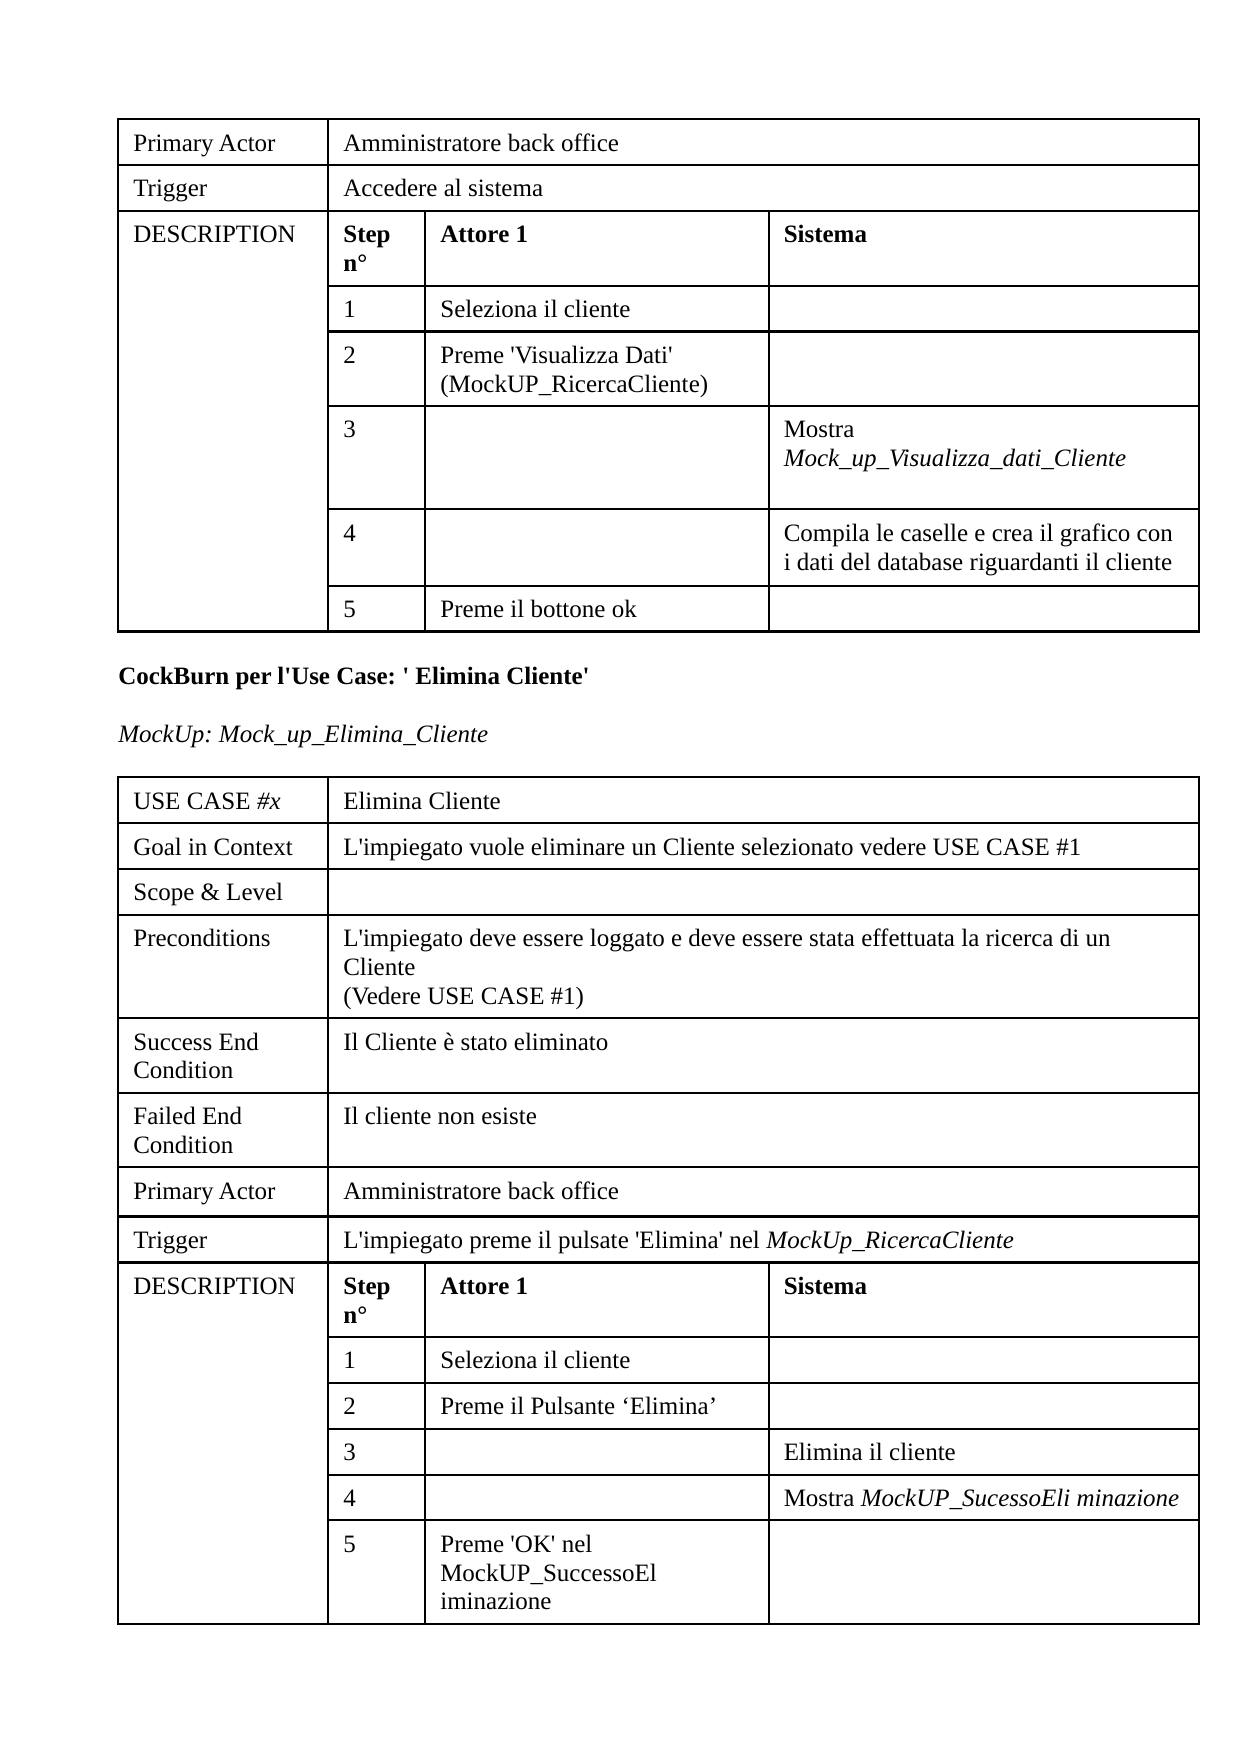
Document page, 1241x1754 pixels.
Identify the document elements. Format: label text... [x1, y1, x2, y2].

table_cell Preme il bottone ok [426, 587, 768, 630]
table_cell Failed End Condition [119, 1094, 327, 1166]
table_cell Seleziona il cliente [426, 1338, 768, 1382]
table_cell [770, 287, 1198, 330]
table_cell Seleziona il cliente [426, 287, 768, 330]
table_cell L'impiegato deve essere loggato e deve essere stata effettuata la ricerca di un Cliente (Vedere USE CASE #1) [329, 916, 1198, 1017]
text MockUp: Mock_up_Elimina_Cliente [118, 719, 1122, 747]
table_cell Mostra Mock_up_Visualizza_dati_Cliente [770, 407, 1198, 508]
table_cell Amministratore back office [329, 1168, 1198, 1215]
table_cell [770, 587, 1198, 630]
table_cell Preme 'OK' nel MockUP_SuccessoEl iminazione [426, 1521, 768, 1623]
table_cell [426, 1476, 768, 1519]
table_cell [426, 1430, 768, 1473]
table_cell DESCRIPTION [119, 1264, 327, 1623]
table_cell Primary Actor [119, 120, 327, 164]
table_cell Trigger [119, 1218, 327, 1261]
table_cell 3 [329, 407, 424, 508]
table_cell L'impiegato preme il pulsate 'Elimina' nel MockUp_RicercaCliente [329, 1218, 1198, 1261]
table_cell Scope & Level [119, 870, 327, 914]
table_cell Step n° [329, 212, 424, 284]
table_cell 2 [329, 333, 424, 405]
table_cell Attore 1 [426, 1264, 768, 1336]
table_cell Compila le caselle e crea il grafico con i dati del database riguardanti il cliente [770, 510, 1198, 584]
table_cell 5 [329, 587, 424, 630]
table_cell 5 [329, 1521, 424, 1623]
table_cell Accedere al sistema [329, 166, 1198, 210]
table_cell Il Cliente è stato eliminato [329, 1019, 1198, 1092]
table_cell [770, 1384, 1198, 1428]
table_cell 1 [329, 287, 424, 330]
table_cell [770, 1521, 1198, 1623]
table_cell [426, 510, 768, 584]
table_cell Preme 'Visualizza Dati' (MockUP_RicercaCliente) [426, 333, 768, 405]
table_cell [329, 870, 1198, 914]
table_cell Il cliente non esiste [329, 1094, 1198, 1166]
table_cell 3 [329, 1430, 424, 1473]
table_cell Sistema [770, 1264, 1198, 1336]
table_cell 2 [329, 1384, 424, 1428]
table_cell Amministratore back office [329, 120, 1198, 164]
table_cell Preme il Pulsante ‘Elimina’ [426, 1384, 768, 1428]
table_cell 1 [329, 1338, 424, 1382]
table_cell 4 [329, 1476, 424, 1519]
table_cell L'impiegato vuole eliminare un Cliente selezionato vedere USE CASE #1 [329, 824, 1198, 868]
table_cell [770, 333, 1198, 405]
table_cell Step n° [329, 1264, 424, 1336]
table_cell [426, 407, 768, 508]
table_cell Goal in Context [119, 824, 327, 868]
table_cell Attore 1 [426, 212, 768, 284]
table_cell 4 [329, 510, 424, 584]
table_cell Success End Condition [119, 1019, 327, 1092]
table_header USE CASE #x [119, 778, 327, 822]
table_cell [770, 1338, 1198, 1382]
table_cell Elimina il cliente [770, 1430, 1198, 1473]
text CockBurn per l'Use Case: ' Elimina Cliente' [118, 661, 1122, 690]
table_header Elimina Cliente [329, 778, 1198, 822]
table_cell DESCRIPTION [119, 212, 327, 630]
table_cell Mostra MockUP_SucessoEli minazione [770, 1476, 1198, 1519]
table_cell Sistema [770, 212, 1198, 284]
table_cell Preconditions [119, 916, 327, 1017]
table_cell Trigger [119, 166, 327, 210]
table_cell Primary Actor [119, 1168, 327, 1215]
